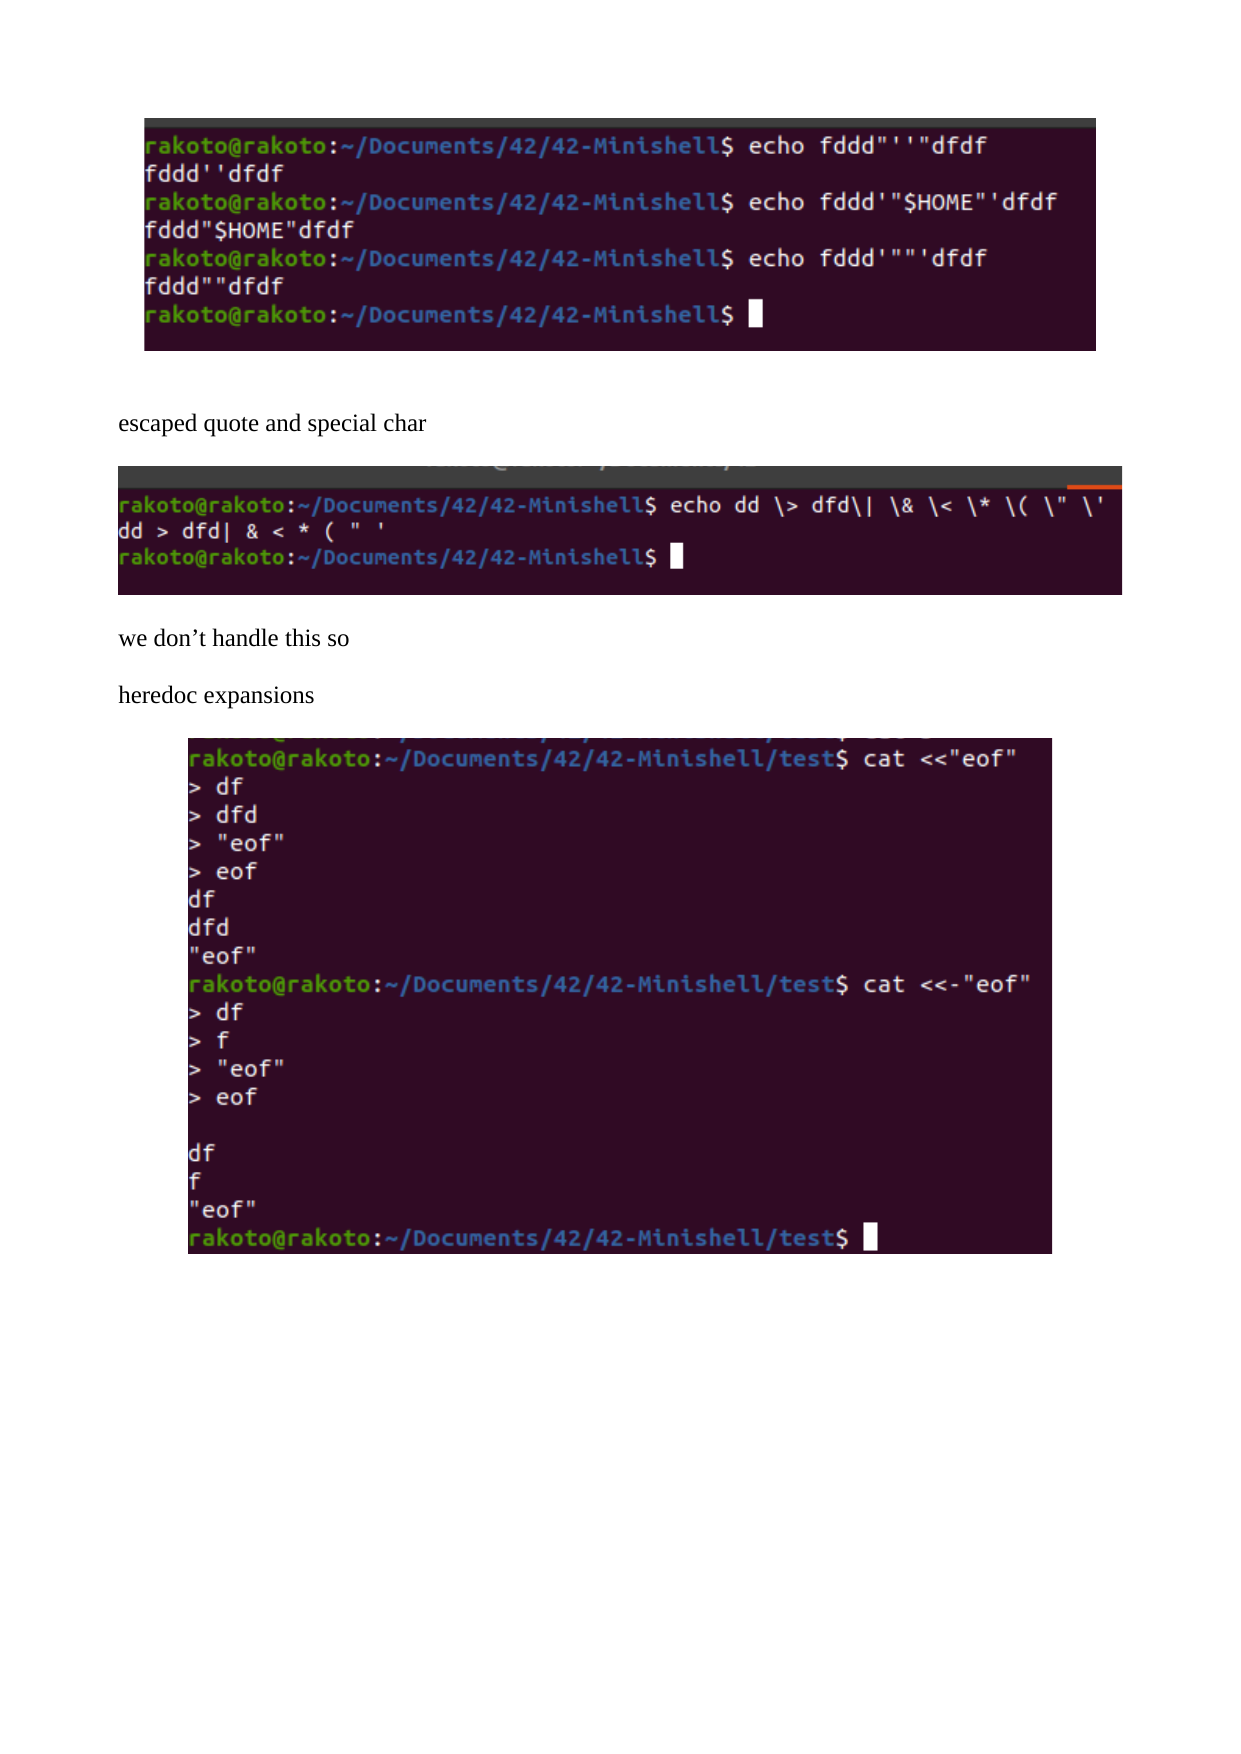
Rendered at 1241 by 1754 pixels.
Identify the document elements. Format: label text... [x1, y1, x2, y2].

text heredoc expansions [118, 681, 1122, 709]
text escaped quote and special char [118, 408, 1122, 437]
picture [118, 466, 1123, 595]
picture [188, 738, 1053, 1254]
picture [144, 118, 1096, 351]
text we don’t handle this so [118, 623, 1122, 652]
